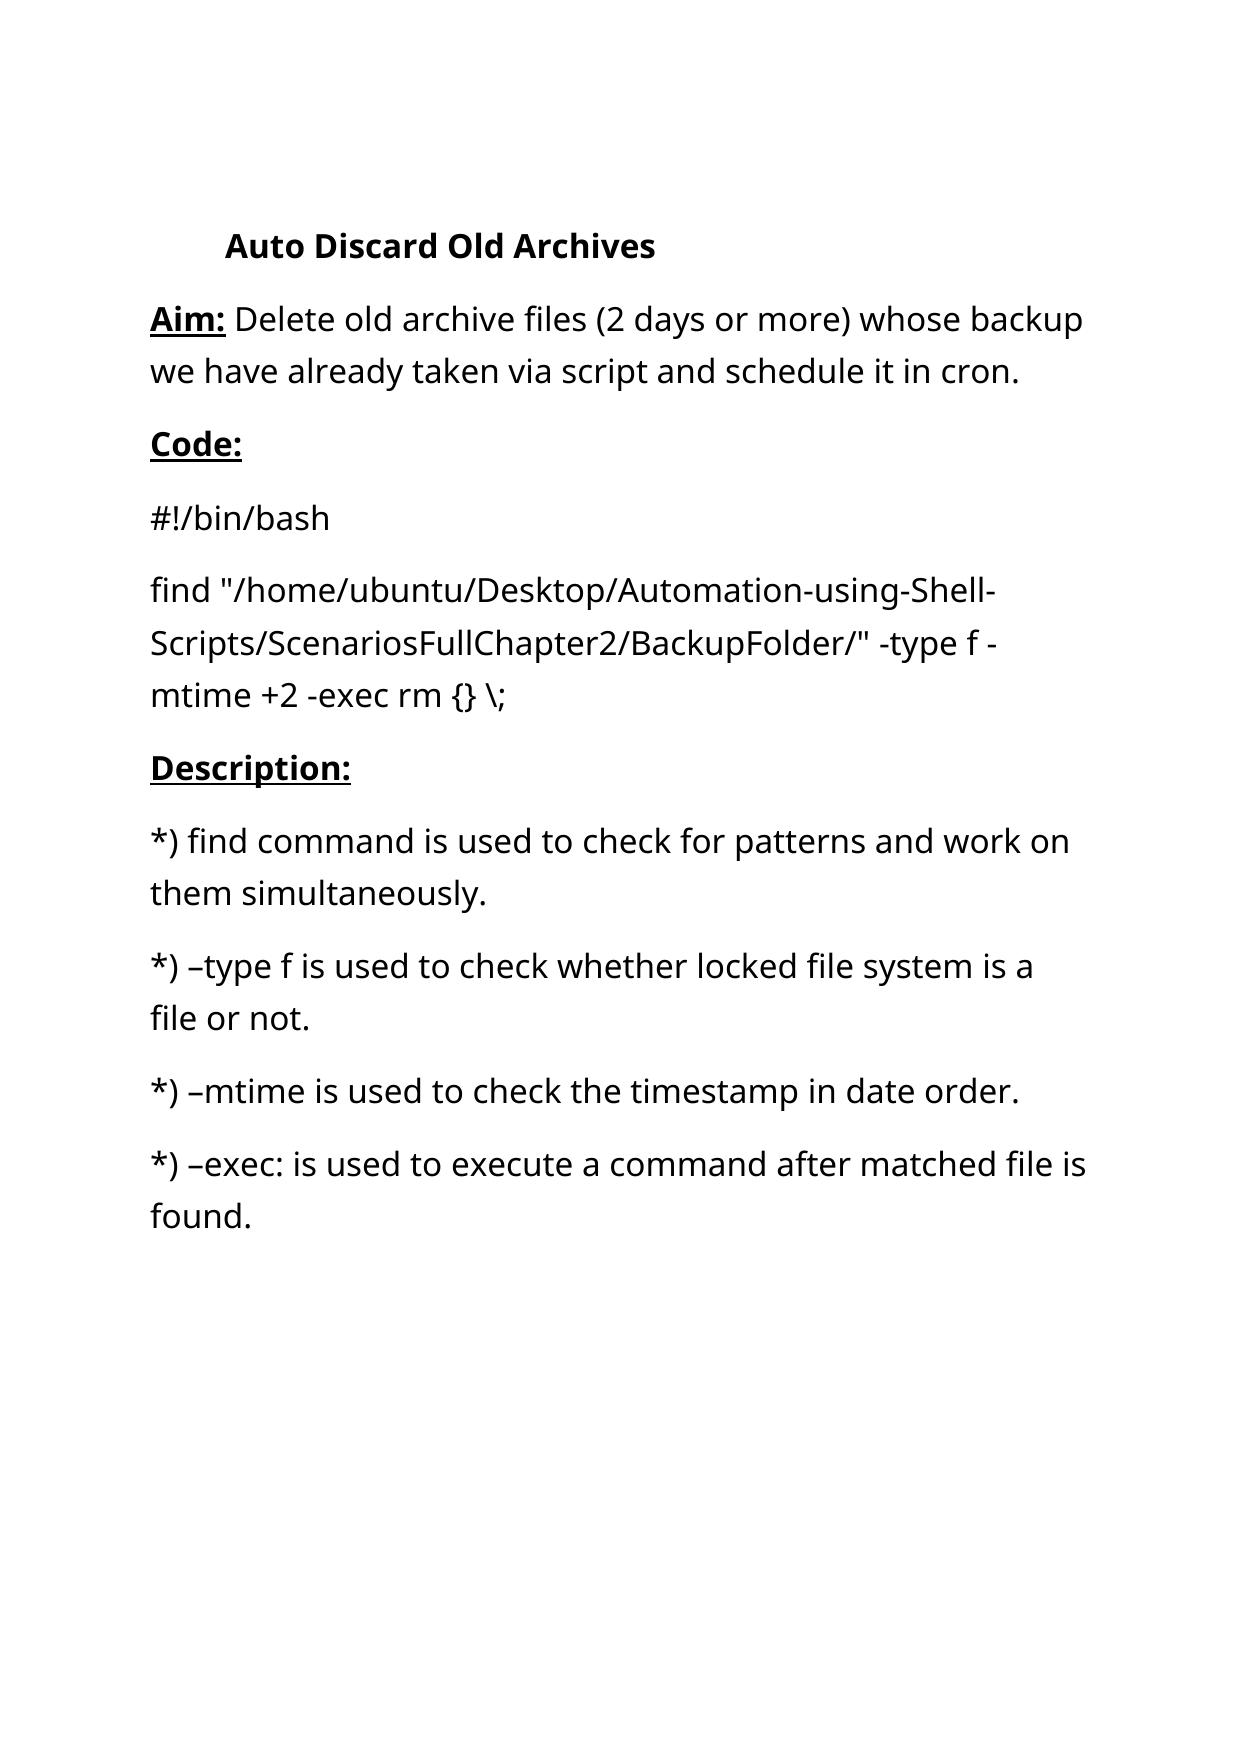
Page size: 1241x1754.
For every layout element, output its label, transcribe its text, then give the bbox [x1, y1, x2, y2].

text Code: [150, 421, 1090, 467]
text *) find command is used to check for patterns and work on them simultaneously. [150, 818, 1090, 915]
text *) –type f is used to check whether locked file system is a file or not. [150, 943, 1090, 1041]
text find "/home/ubuntu/Desktop/Automation-using-Shell-Scripts/ScenariosFullChapter2/BackupFolder/" -type f -mtime +2 -exec rm {} \; [150, 567, 1090, 717]
list Auto Discard Old Archives [225, 223, 1090, 268]
text Description: [150, 745, 1090, 790]
text #!/bin/bash [150, 494, 1090, 540]
text *) –exec: is used to execute a command after matched file is found. [150, 1141, 1090, 1239]
text Aim: Delete old archive files (2 days or more) whose backup we have already taken via script and schedule it in cron. [150, 296, 1090, 394]
text *) –mtime is used to check the timestamp in date order. [150, 1068, 1090, 1113]
